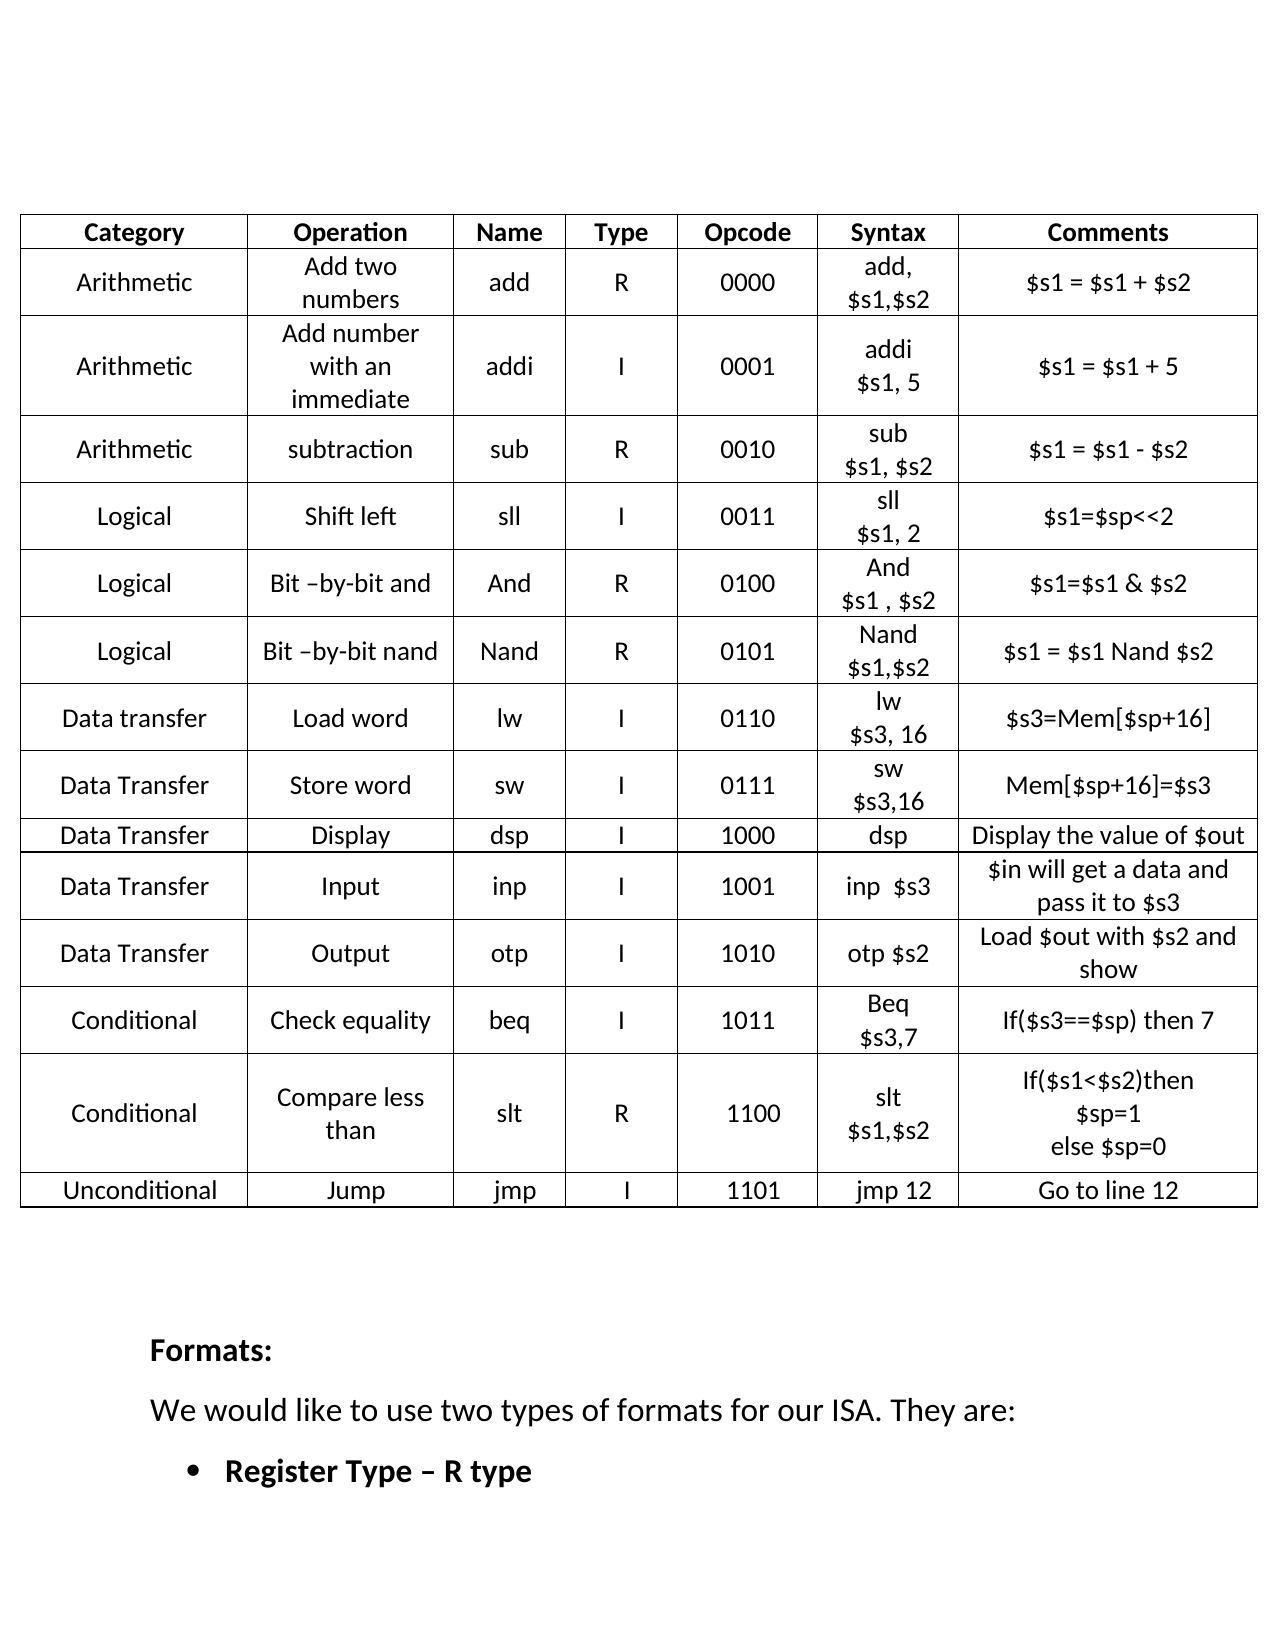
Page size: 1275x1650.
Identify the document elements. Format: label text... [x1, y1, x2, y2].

table_cell Data Transfer [21, 853, 247, 918]
table_header Syntax [818, 215, 958, 248]
table_cell otp $s2 [818, 920, 958, 986]
table_cell If($s3==$sp) then 7 [959, 987, 1257, 1053]
table_cell $s1=$sp<<2 [959, 483, 1257, 549]
table_cell sw $s3,16 [818, 751, 958, 817]
table_cell Conditional [21, 1054, 247, 1172]
table_cell $s1 = $s1 Nand $s2 [959, 617, 1257, 683]
table_cell I [566, 684, 677, 750]
table_cell $s1=$s1 & $s2 [959, 550, 1257, 616]
table_cell 1100 [678, 1054, 817, 1172]
table_cell Load $out with $s2 and show [959, 920, 1257, 986]
table_cell Bit –by-bit nand [248, 617, 453, 683]
table_cell jmp 12 [818, 1173, 958, 1206]
table_cell I [566, 987, 677, 1053]
table_cell I [566, 751, 677, 817]
table_cell lw [454, 684, 565, 750]
table_cell R [566, 1054, 677, 1172]
table_cell jmp [454, 1173, 565, 1206]
list Register Type – R type [187, 1450, 1125, 1491]
table_cell Check equality [248, 987, 453, 1053]
table_cell Arithmetic [21, 316, 247, 415]
table_cell 0011 [678, 483, 817, 549]
table_cell otp [454, 920, 565, 986]
table_cell $in will get a data and pass it to $s3 [959, 853, 1257, 918]
table_cell Bit –by-bit and [248, 550, 453, 616]
table_cell 1001 [678, 853, 817, 918]
table_cell Data Transfer [21, 819, 247, 851]
table_cell Unconditional [21, 1173, 247, 1206]
table_cell Arithmetic [21, 249, 247, 315]
table_cell sll [454, 483, 565, 549]
table_cell Display the value of $out [959, 819, 1257, 851]
table_cell slt $s1,$s2 [818, 1054, 958, 1172]
table_cell Go to line 12 [959, 1173, 1257, 1206]
table_cell R [566, 249, 677, 315]
table_cell R [566, 550, 677, 616]
table_cell 1011 [678, 987, 817, 1053]
table_cell Logical [21, 617, 247, 683]
table_cell R [566, 617, 677, 683]
table_cell sll $s1, 2 [818, 483, 958, 549]
table_cell Mem[$sp+16]=$s3 [959, 751, 1257, 817]
table_cell 0111 [678, 751, 817, 817]
table_cell dsp [818, 819, 958, 851]
table_header Comments [959, 215, 1257, 248]
table_cell Shift left [248, 483, 453, 549]
table_cell Nand $s1,$s2 [818, 617, 958, 683]
table_header Name [454, 215, 565, 248]
table_cell I [566, 920, 677, 986]
table_header Category [21, 215, 247, 248]
table_cell Add two numbers [248, 249, 453, 315]
table_cell 0101 [678, 617, 817, 683]
table_cell $s1 = $s1 + 5 [959, 316, 1257, 415]
table_cell beq [454, 987, 565, 1053]
table_cell add [454, 249, 565, 315]
table_cell Load word [248, 684, 453, 750]
table_cell Compare less than [248, 1054, 453, 1172]
table_cell 0001 [678, 316, 817, 415]
table_cell Display [248, 819, 453, 851]
table_cell 0100 [678, 550, 817, 616]
table_cell dsp [454, 819, 565, 851]
table_cell subtraction [248, 416, 453, 482]
table_cell R [566, 416, 677, 482]
table_cell Add number with an immediate [248, 316, 453, 415]
table_cell inp $s3 [818, 853, 958, 918]
table_cell I [566, 853, 677, 918]
table_cell $s3=Mem[$sp+16] [959, 684, 1257, 750]
table_cell Jump [248, 1173, 453, 1206]
table_cell Output [248, 920, 453, 986]
table_cell Data Transfer [21, 751, 247, 817]
table_cell $s1 = $s1 + $s2 [959, 249, 1257, 315]
table_cell Data Transfer [21, 920, 247, 986]
table_cell 1000 [678, 819, 817, 851]
table_cell And $s1 , $s2 [818, 550, 958, 616]
table_cell $s1 = $s1 - $s2 [959, 416, 1257, 482]
table_cell 1010 [678, 920, 817, 986]
table_cell Logical [21, 483, 247, 549]
table_cell sub [454, 416, 565, 482]
table_cell If($s1<$s2)then $sp=1 else $sp=0 [959, 1054, 1257, 1172]
table_header Opcode [678, 215, 817, 248]
text We would like to use two types of formats for our ISA. They are: [150, 1389, 1125, 1430]
table_cell 0110 [678, 684, 817, 750]
table_cell I [566, 1173, 677, 1206]
table_cell Arithmetic [21, 416, 247, 482]
table_cell sw [454, 751, 565, 817]
table_cell Beq $s3,7 [818, 987, 958, 1053]
table_cell Data transfer [21, 684, 247, 750]
table_cell Logical [21, 550, 247, 616]
table_cell Input [248, 853, 453, 918]
table_cell 0010 [678, 416, 817, 482]
table_cell addi [454, 316, 565, 415]
table_cell inp [454, 853, 565, 918]
text Formats: [150, 1329, 1125, 1369]
table_cell add, $s1,$s2 [818, 249, 958, 315]
table_header Type [566, 215, 677, 248]
table_cell 1101 [678, 1173, 817, 1206]
table_cell slt [454, 1054, 565, 1172]
table_cell Store word [248, 751, 453, 817]
table_cell Nand [454, 617, 565, 683]
table_cell I [566, 316, 677, 415]
table_cell I [566, 483, 677, 549]
table_cell 0000 [678, 249, 817, 315]
table_cell lw $s3, 16 [818, 684, 958, 750]
table_cell Conditional [21, 987, 247, 1053]
table_cell sub $s1, $s2 [818, 416, 958, 482]
table_header Operation [248, 215, 453, 248]
table_cell I [566, 819, 677, 851]
table_cell And [454, 550, 565, 616]
table_cell addi $s1, 5 [818, 316, 958, 415]
